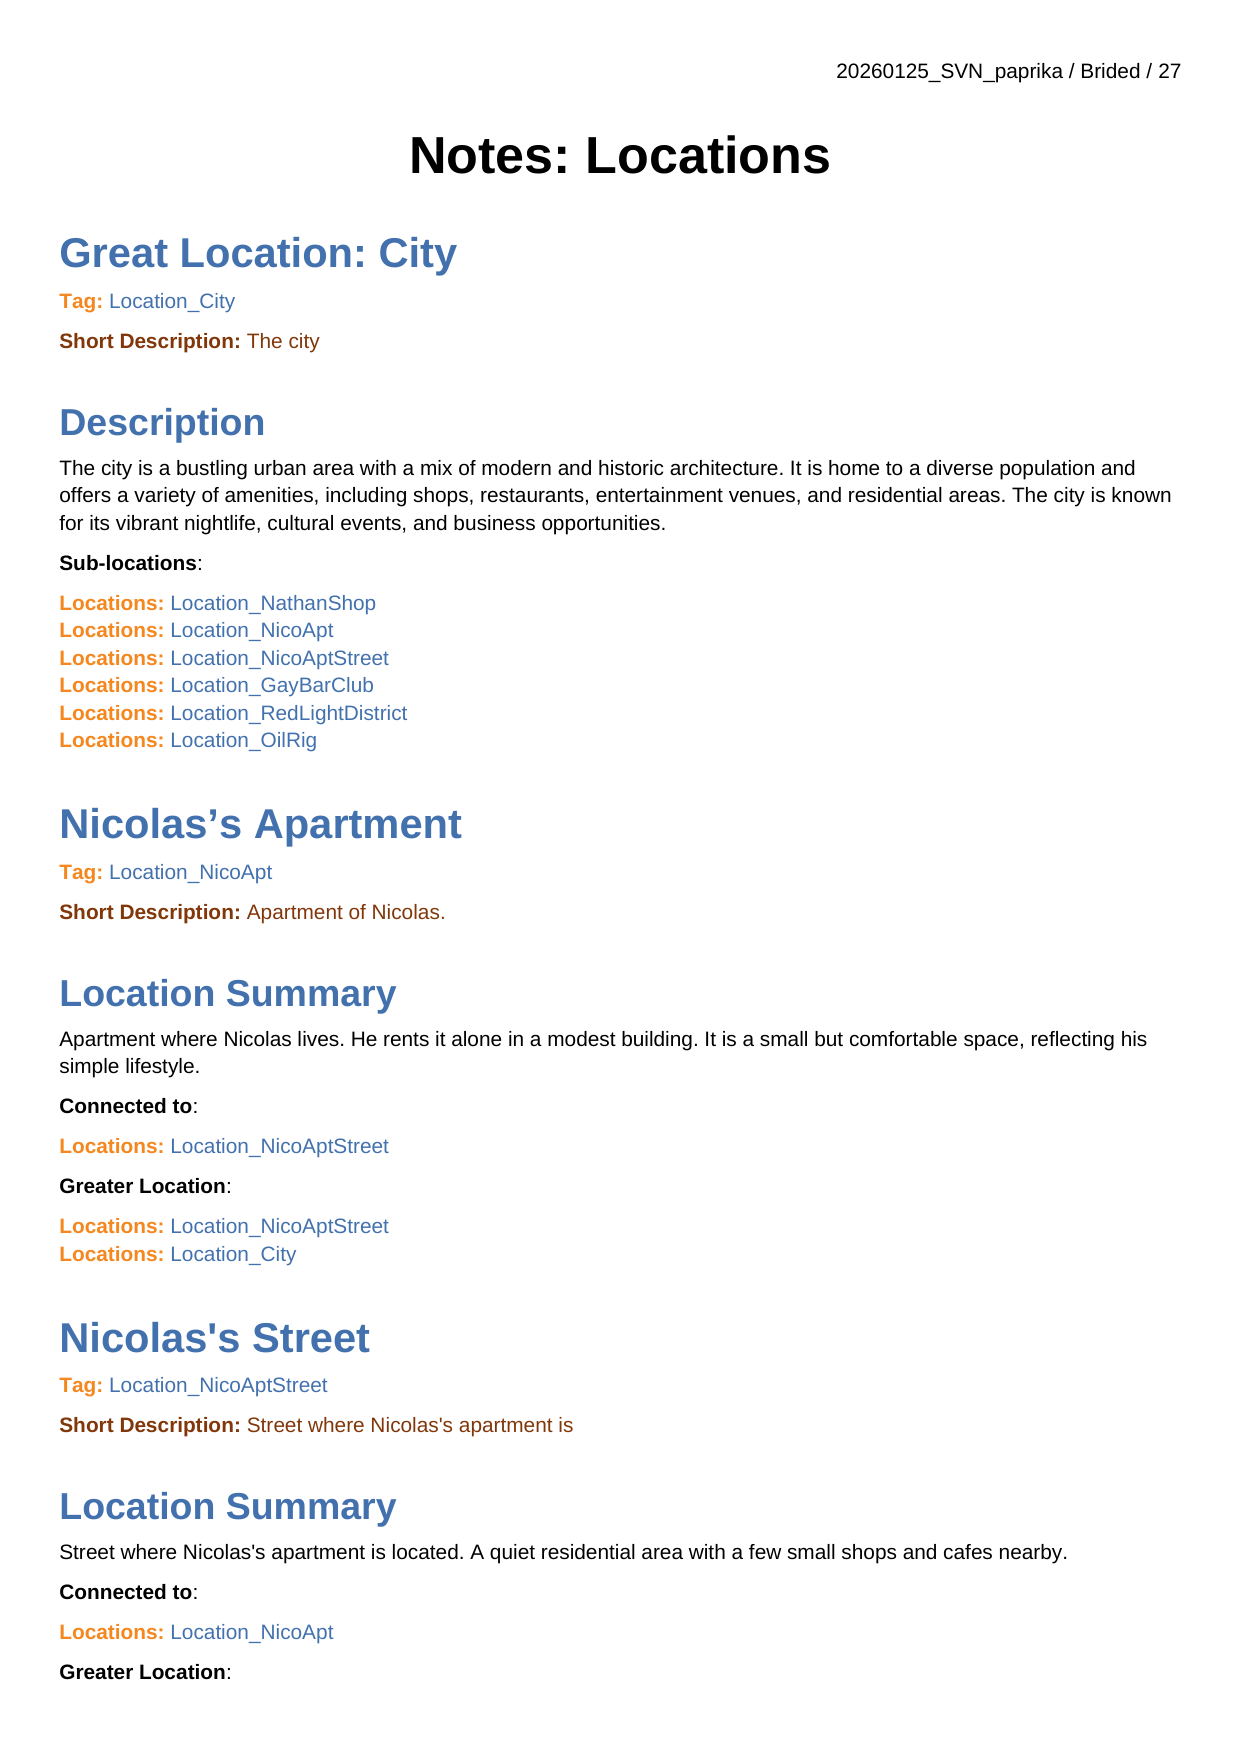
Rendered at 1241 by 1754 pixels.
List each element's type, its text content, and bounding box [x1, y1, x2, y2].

text Short Description: Street where Nicolas's apartment is [59, 1413, 1181, 1437]
text Locations: Location_City [59, 1242, 1181, 1266]
text Locations: Location_NicoAptStreet [59, 646, 1181, 669]
subtitle Great Location: City [59, 228, 1181, 276]
text Short Description: The city [59, 329, 1181, 353]
text Greater Location: [59, 1174, 1181, 1198]
title Notes: Locations [59, 125, 1181, 184]
text Apartment where Nicolas lives. He rents it alone in a modest building. It is a small but comfortable space, reflecting his simple lifestyle. [59, 1027, 1181, 1078]
text Locations: Location_RedLightDistrict [59, 701, 1181, 724]
subtitle Nicolas’s Apartment [59, 799, 1181, 847]
text Street where Nicolas's apartment is located. A quiet residential area with a few small shops and cafes nearby. [59, 1540, 1181, 1564]
text Locations: Location_NicoAptStreet [59, 1134, 1181, 1158]
text Locations: Location_NathanShop [59, 591, 1181, 614]
text Locations: Location_NicoApt [59, 618, 1181, 642]
text The city is a bustling urban area with a mix of modern and historic architecture. It is home to a diverse population and offers a variety of amenities, including shops, restaurants, entertainment venues, and residential areas. The city is known for its vibrant nightlife, cultural events, and business opportunities. [59, 456, 1181, 534]
text Connected to: [59, 1094, 1181, 1118]
text Short Description: Apartment of Nicolas. [59, 900, 1181, 924]
subtitle Nicolas's Street [59, 1313, 1181, 1361]
subtitle Location Summary [59, 1484, 1181, 1528]
text Greater Location: [59, 1660, 1181, 1684]
text Connected to: [59, 1580, 1181, 1604]
text Sub-locations: [59, 551, 1181, 574]
text Tag: Location_NicoAptStreet [59, 1373, 1181, 1397]
text Locations: Location_GayBarClub [59, 673, 1181, 697]
text Tag: Location_City [59, 289, 1181, 313]
text Locations: Location_NicoApt [59, 1620, 1181, 1644]
text Locations: Location_OilRig [59, 728, 1181, 752]
text Tag: Location_NicoApt [59, 860, 1181, 884]
subtitle Location Summary [59, 971, 1181, 1014]
text Locations: Location_NicoAptStreet [59, 1214, 1181, 1238]
subtitle Description [59, 400, 1181, 443]
